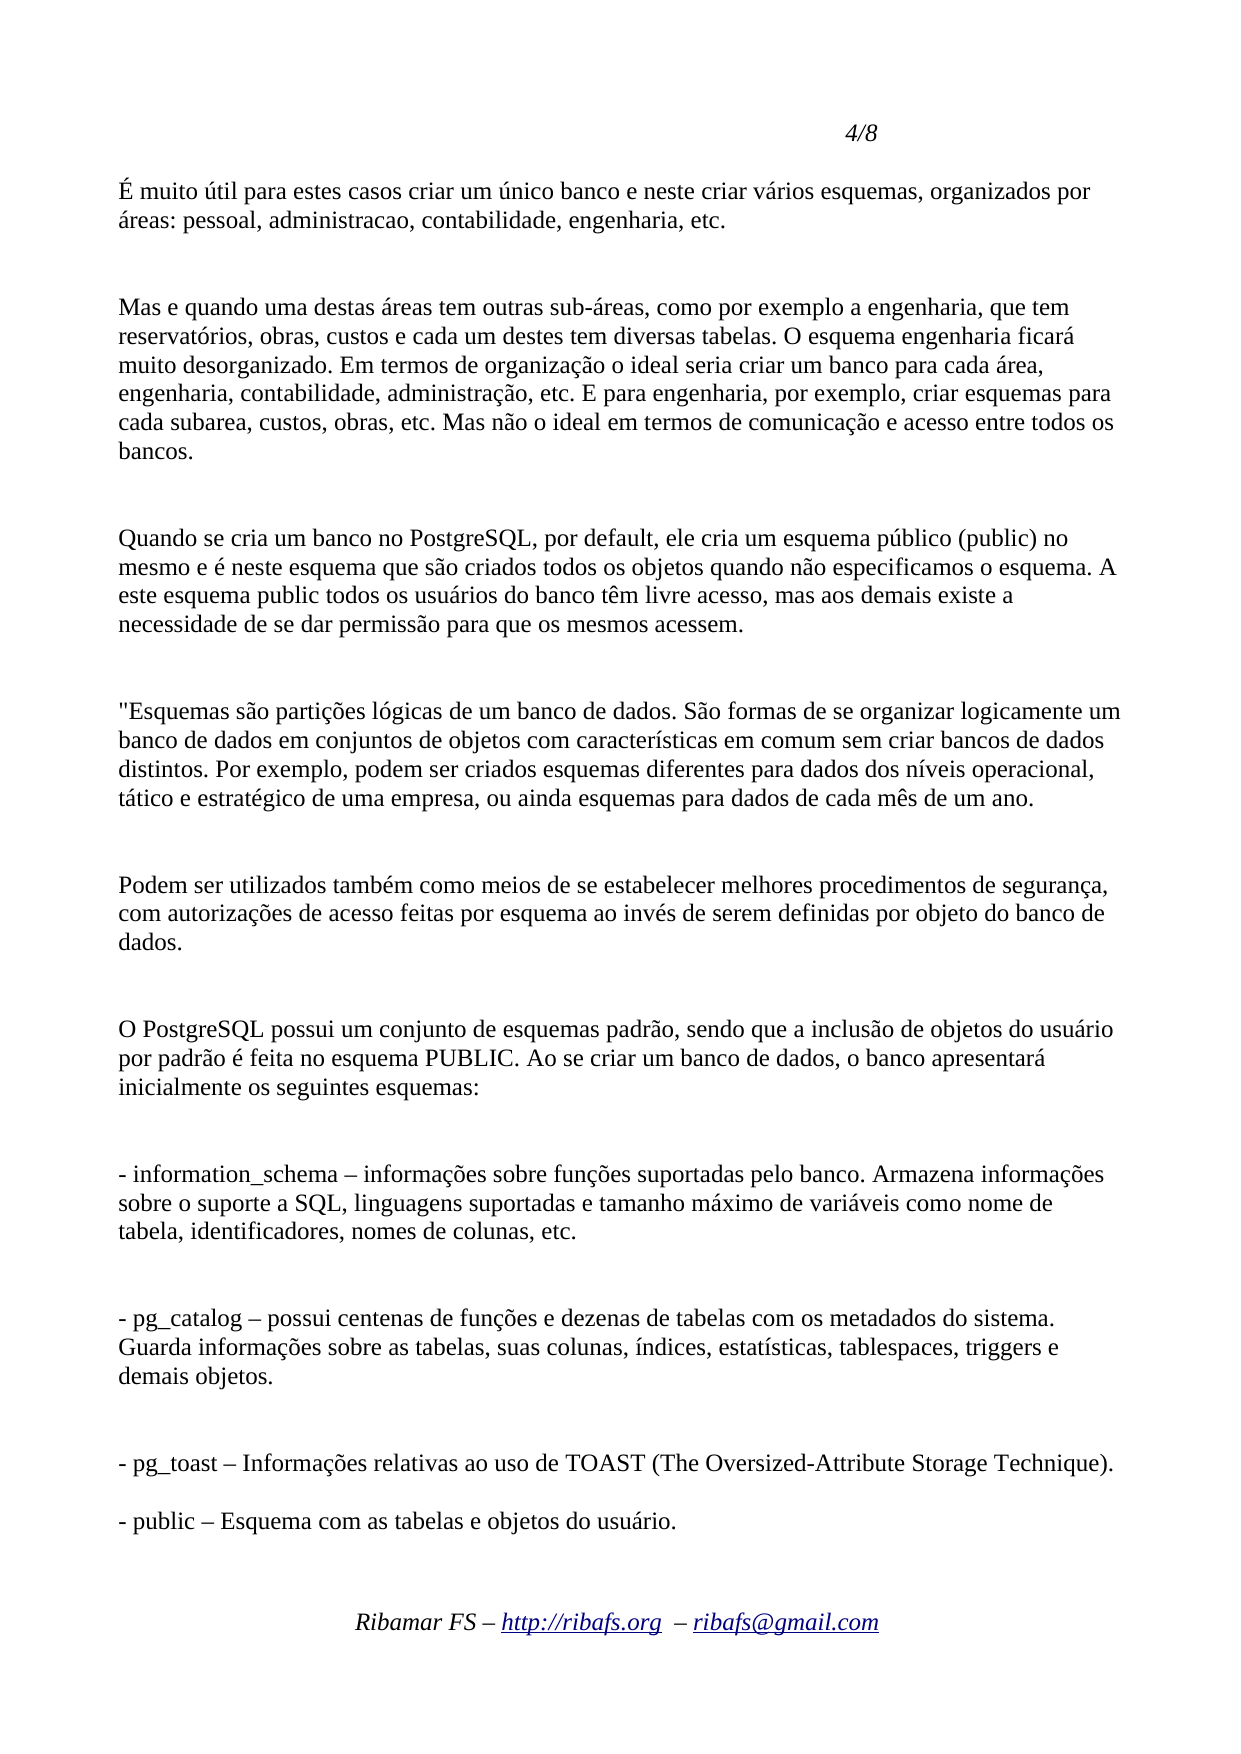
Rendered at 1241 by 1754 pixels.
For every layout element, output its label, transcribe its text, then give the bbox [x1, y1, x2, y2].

text Quando se cria um banco no PostgreSQL, por default, ele cria um esquema público (public) no mesmo e é neste esquema que são criados todos os objetos quando não especificamos o esquema. A este esquema public todos os usuários do banco têm livre acesso, mas aos demais existe a necessidade de se dar permissão para que os mesmos acessem. [118, 523, 1122, 638]
text - pg_toast – Informações relativas ao uso de TOAST (The Oversized-Attribute Storage Technique). [118, 1448, 1122, 1477]
text Mas e quando uma destas áreas tem outras sub-áreas, como por exemplo a engenharia, que tem reservatórios, obras, custos e cada um destes tem diversas tabelas. O esquema engenharia ficará muito desorganizado. Em termos de organização o ideal seria criar um banco para cada área, engenharia, contabilidade, administração, etc. E para engenharia, por exemplo, criar esquemas para cada subarea, custos, obras, etc. Mas não o ideal em termos de comunicação e acesso entre todos os bancos. [118, 292, 1122, 465]
text Podem ser utilizados também como meios de se estabelecer melhores procedimentos de segurança, com autorizações de acesso feitas por esquema ao invés de serem definidas por objeto do banco de dados. [118, 870, 1122, 956]
text - information_schema – informações sobre funções suportadas pelo banco. Armazena informações sobre o suporte a SQL, linguagens suportadas e tamanho máximo de variáveis como nome de tabela, identificadores, nomes de colunas, etc. [118, 1159, 1122, 1245]
text É muito útil para estes casos criar um único banco e neste criar vários esquemas, organizados por áreas: pessoal, administracao, contabilidade, engenharia, etc. [118, 176, 1122, 234]
text "Esquemas são partições lógicas de um banco de dados. São formas de se organizar logicamente um banco de dados em conjuntos de objetos com características em comum sem criar bancos de dados distintos. Por exemplo, podem ser criados esquemas diferentes para dados dos níveis operacional, tático e estratégico de uma empresa, ou ainda esquemas para dados de cada mês de um ano. [118, 696, 1122, 811]
text - public – Esquema com as tabelas e objetos do usuário. [118, 1506, 1122, 1563]
text - pg_catalog – possui centenas de funções e dezenas de tabelas com os metadados do sistema. Guarda informações sobre as tabelas, suas colunas, índices, estatísticas, tablespaces, triggers e demais objetos. [118, 1303, 1122, 1390]
text O PostgreSQL possui um conjunto de esquemas padrão, sendo que a inclusão de objetos do usuário por padrão é feita no esquema PUBLIC. Ao se criar um banco de dados, o banco apresentará inicialmente os seguintes esquemas: [118, 1014, 1122, 1101]
